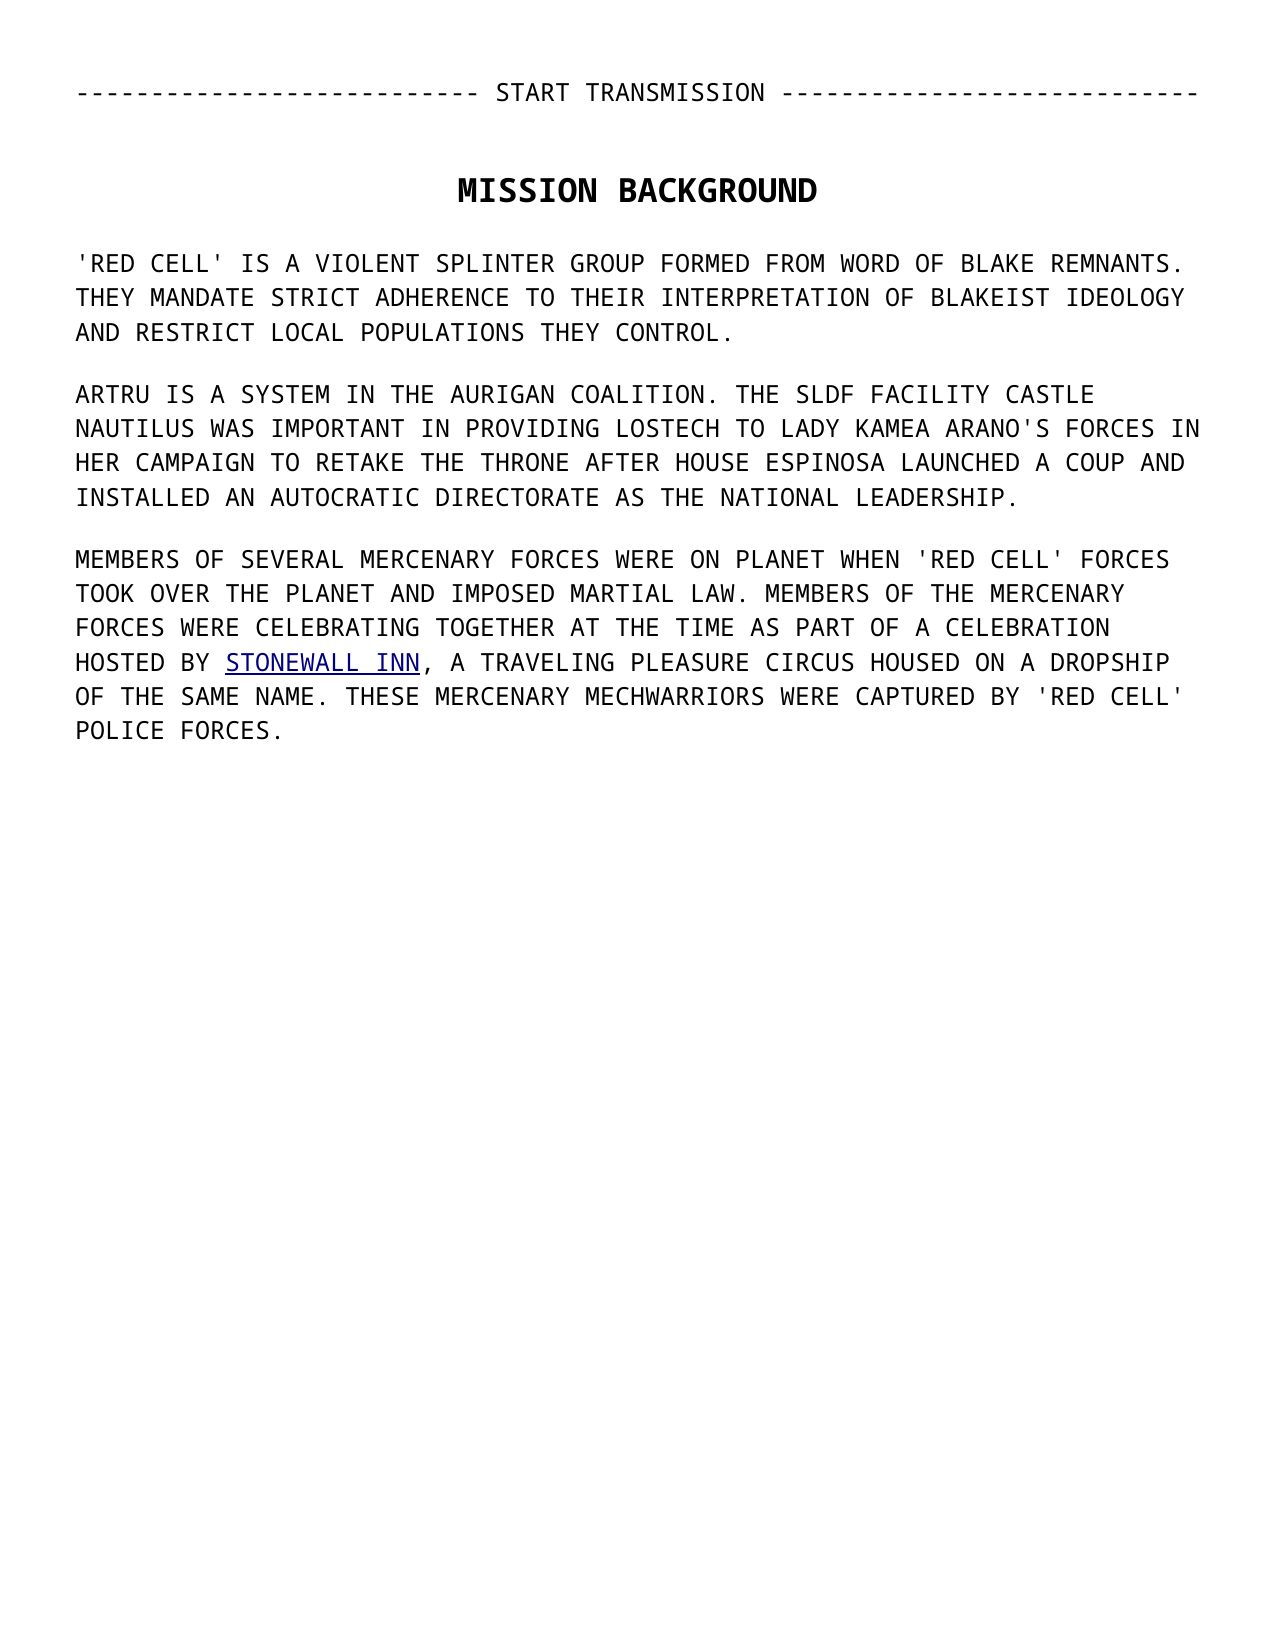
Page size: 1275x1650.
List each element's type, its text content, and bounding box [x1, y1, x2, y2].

text --------------------------- START TRANSMISSION ---------------------------- [75, 75, 1200, 109]
subtitle MISSION BACKGROUND [75, 109, 1200, 212]
text MEMBERS OF SEVERAL MERCENARY FORCES WERE ON PLANET WHEN 'RED CELL' FORCES TOOK OVER THE PLANET AND IMPOSED MARTIAL LAW. MEMBERS OF THE MERCENARY FORCES WERE CELEBRATING TOGETHER AT THE TIME AS PART OF A CELEBRATION HOSTED BY STONEWALL INN, A TRAVELING PLEASURE CIRCUS HOUSED ON A DROPSHIP OF THE SAME NAME. THESE MERCENARY MECHWARRIORS WERE CAPTURED BY 'RED CELL' POLICE FORCES. [75, 542, 1200, 746]
text ARTRU IS A SYSTEM IN THE AURIGAN COALITION. THE SLDF FACILITY CASTLE NAUTILUS WAS IMPORTANT IN PROVIDING LOSTECH TO LADY KAMEA ARANO'S FORCES IN HER CAMPAIGN TO RETAKE THE THRONE AFTER HOUSE ESPINOSA LAUNCHED A COUP AND INSTALLED AN AUTOCRATIC DIRECTORATE AS THE NATIONAL LEADERSHIP. [75, 377, 1200, 513]
text 'RED CELL' IS A VIOLENT SPLINTER GROUP FORMED FROM WORD OF BLAKE REMNANTS. THEY MANDATE STRICT ADHERENCE TO THEIR INTERPRETATION OF BLAKEIST IDEOLOGY AND RESTRICT LOCAL POPULATIONS THEY CONTROL. [75, 246, 1200, 348]
